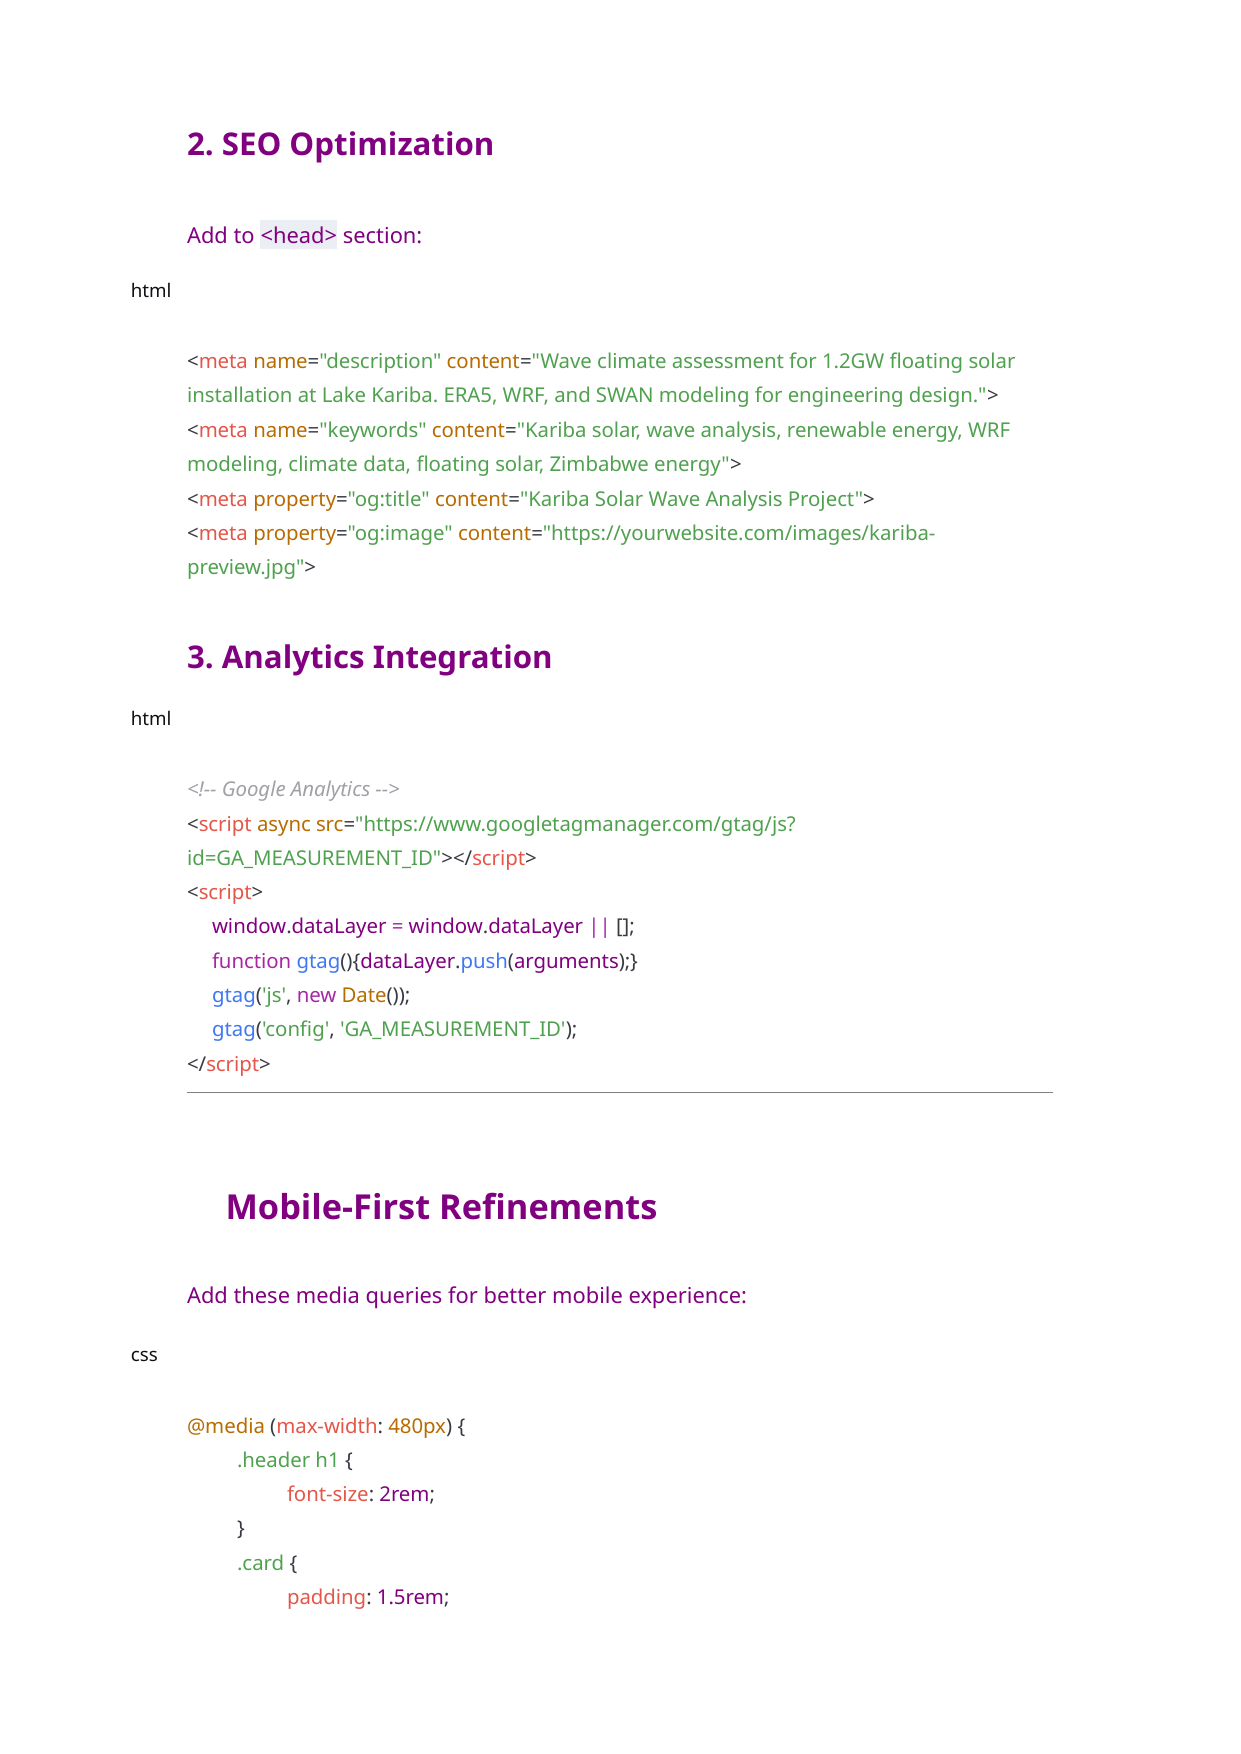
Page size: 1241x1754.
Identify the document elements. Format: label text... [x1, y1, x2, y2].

text <meta property="og:title" content="Kariba Solar Wave Analysis Project"> [187, 477, 1053, 512]
text <meta name="keywords" content="Kariba solar, wave analysis, renewable energy, WRF modeling, climate data, floating solar, Zimbabwe energy"> [187, 409, 1053, 477]
text html [131, 702, 1053, 731]
text gtag('js', new Date()); [187, 974, 1053, 1009]
text <!-- Google Analytics --> [187, 768, 1053, 802]
text font-size: 2rem; [187, 1473, 1053, 1508]
text function gtag(){dataLayer.push(arguments);} [187, 940, 1053, 974]
text .header h1 { [187, 1439, 1053, 1473]
subtitle 📱 Mobile-First Refinements [187, 1180, 1053, 1230]
text padding: 1.5rem; [187, 1576, 1053, 1611]
text <meta name="description" content="Wave climate assessment for 1.2GW floating solar installation at Lake Kariba. ERA5, WRF, and SWAN modeling for engineering design."> [187, 340, 1053, 409]
text css [131, 1339, 1053, 1367]
text window.dataLayer = window.dataLayer || []; [187, 906, 1053, 940]
text <script> [187, 871, 1053, 906]
text <meta property="og:image" content="https://yourwebsite.com/images/kariba-preview.jpg"> [187, 512, 1053, 581]
text .card { [187, 1542, 1053, 1576]
subtitle 3. Analytics Integration [187, 631, 1053, 677]
text Add to <head> section: [187, 215, 1053, 249]
text Add these media queries for better mobile experience: [187, 1280, 1053, 1309]
text gtag('config', 'GA_MEASUREMENT_ID'); [187, 1009, 1053, 1043]
text @media (max-width: 480px) { [187, 1404, 1053, 1439]
text </script> [187, 1043, 1053, 1077]
subtitle 2. SEO Optimization [187, 118, 1053, 165]
text <script async src="https://www.googletagmanager.com/gtag/js?id=GA_MEASUREMENT_ID"></script> [187, 802, 1053, 871]
text html [131, 274, 1053, 302]
text } [187, 1508, 1053, 1542]
